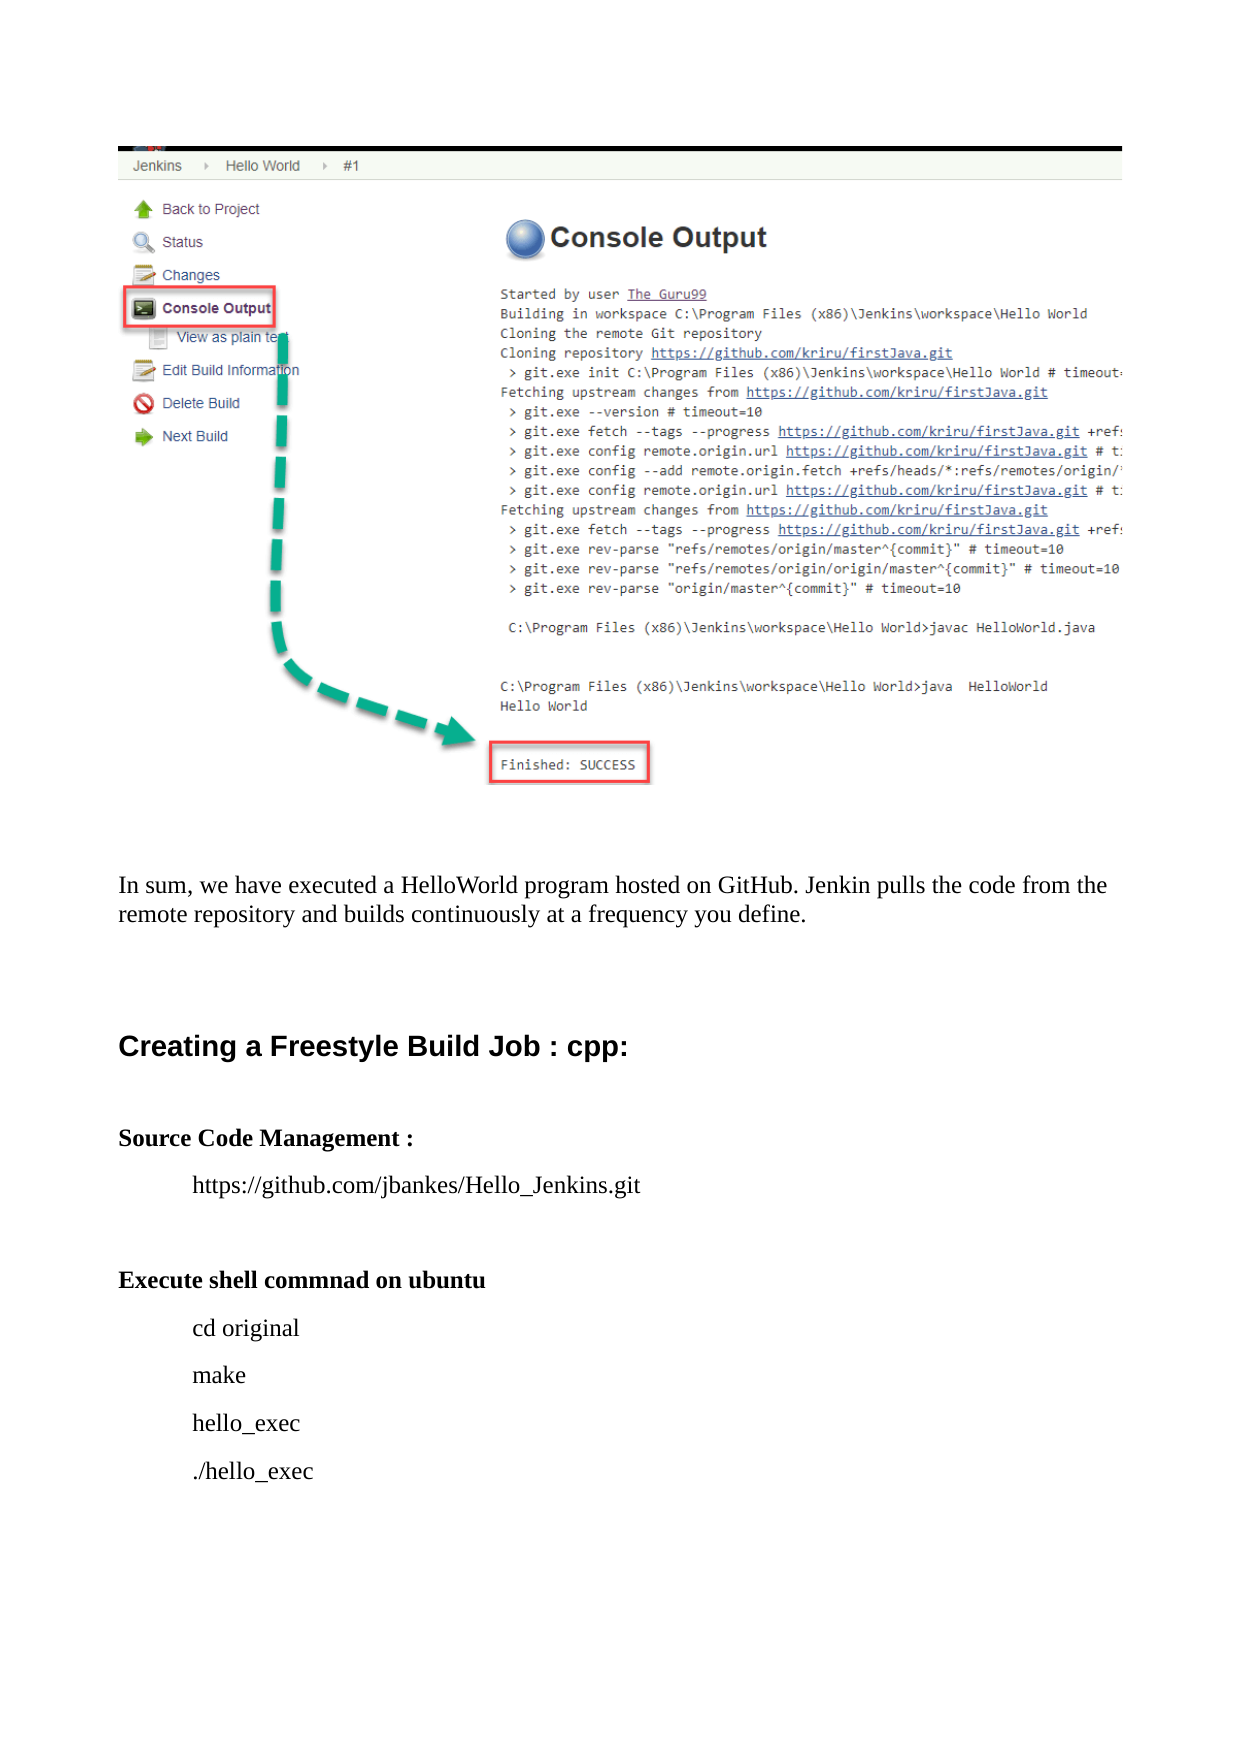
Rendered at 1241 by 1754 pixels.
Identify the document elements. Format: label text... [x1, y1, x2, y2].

picture [118, 146, 1123, 785]
text cd original [192, 1313, 1122, 1342]
subtitle Creating a Freestyle Build Job : cpp: [118, 1029, 1122, 1062]
text make [192, 1361, 1122, 1389]
text Source Code Management : [118, 1123, 1122, 1151]
text In sum, we have executed a HelloWorld program hosted on GitHub. Jenkin pulls the code from the remote repository and builds continuously at a frequency you define. [118, 870, 1122, 928]
text https://github.com/jbankes/Hello_Jenkins.git [118, 1170, 1122, 1199]
text hello_exec [192, 1408, 1122, 1437]
text ./hello_exec [192, 1456, 1122, 1484]
text Execute shell commnad on ubuntu [118, 1265, 1122, 1294]
